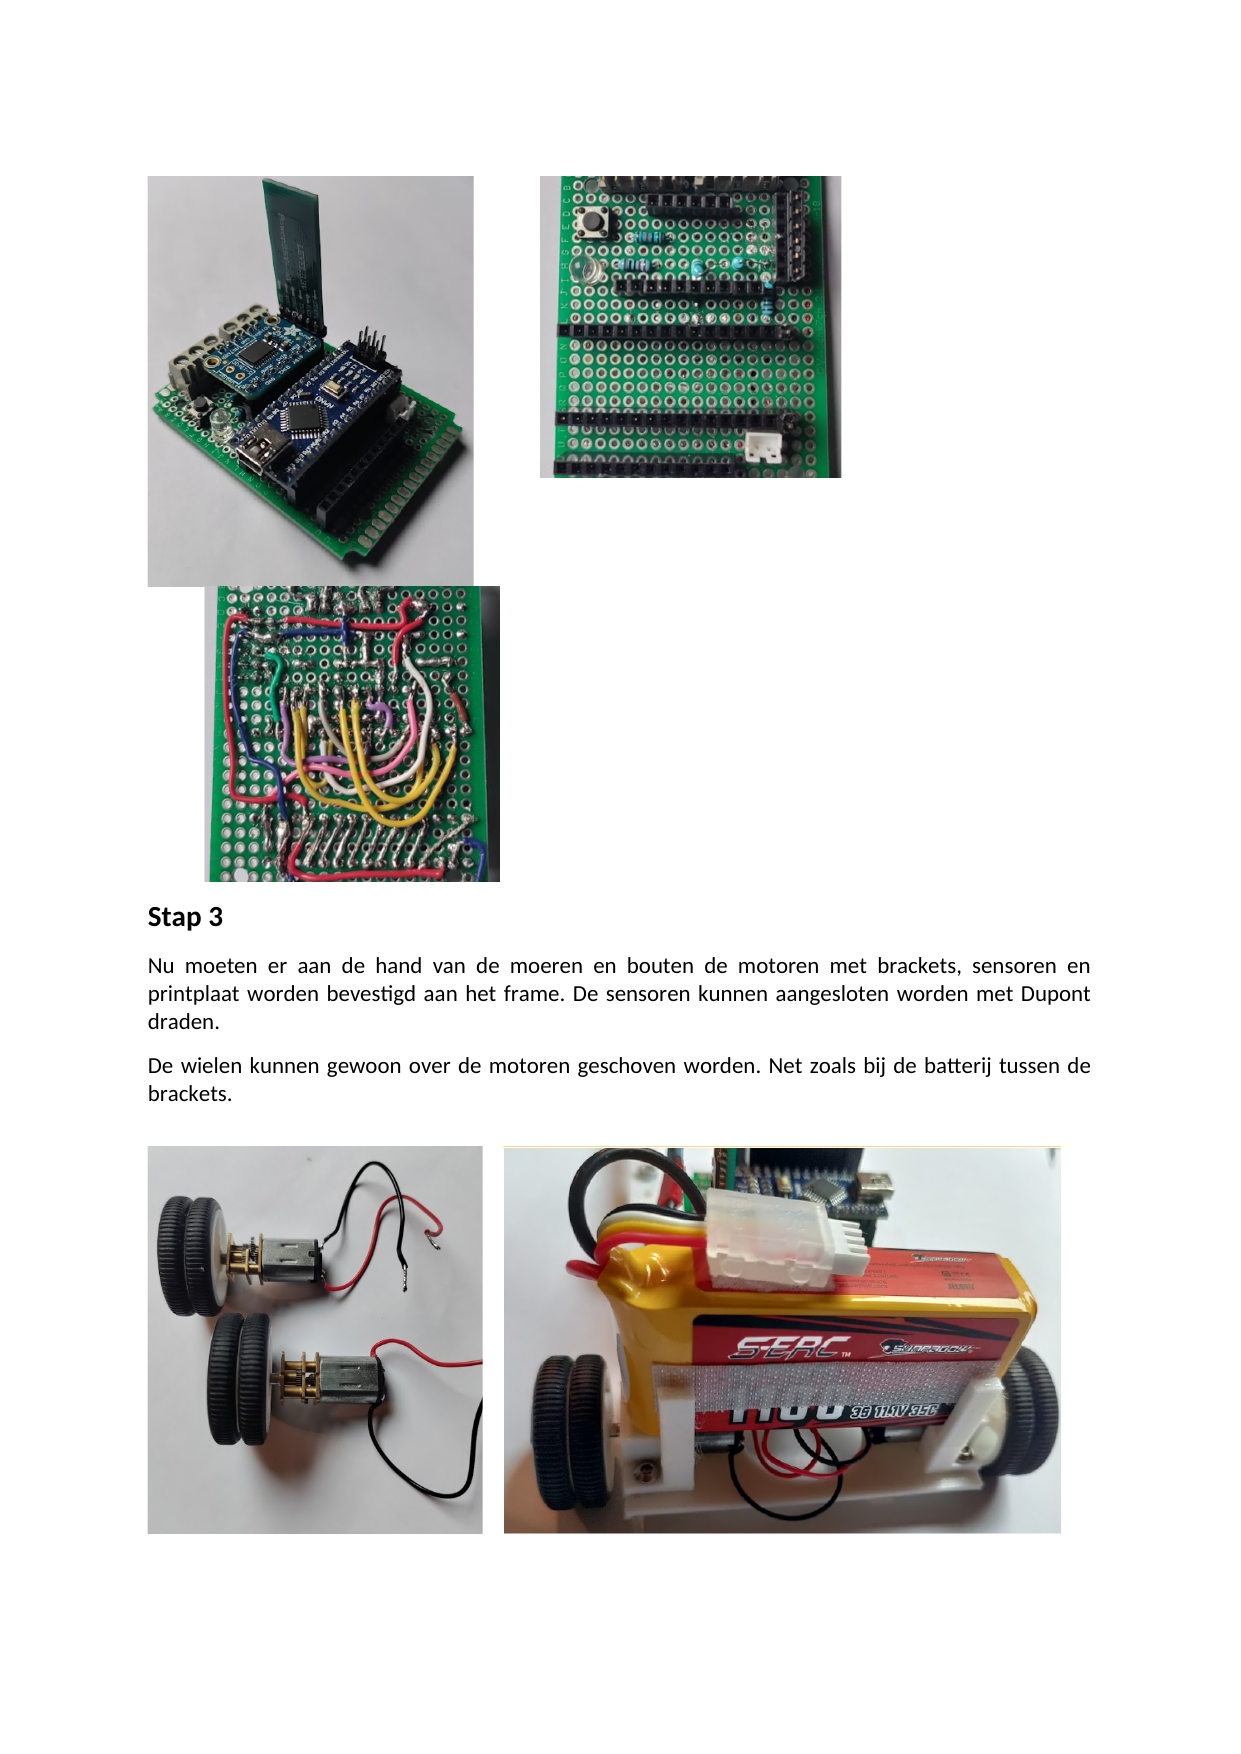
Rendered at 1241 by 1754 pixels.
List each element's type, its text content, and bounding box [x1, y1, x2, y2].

text Nu moeten er aan de hand van de moeren en bouten de motoren met brackets, sensoren en printplaat worden bevestigd aan het frame. De sensoren kunnen aangesloten worden met Dupont draden. [148, 951, 1093, 1035]
text Stap 3 [148, 898, 1093, 934]
text De wielen kunnen gewoon over de motoren geschoven worden. Net zoals bij de batterij tussen de brackets. [148, 1052, 1093, 1108]
